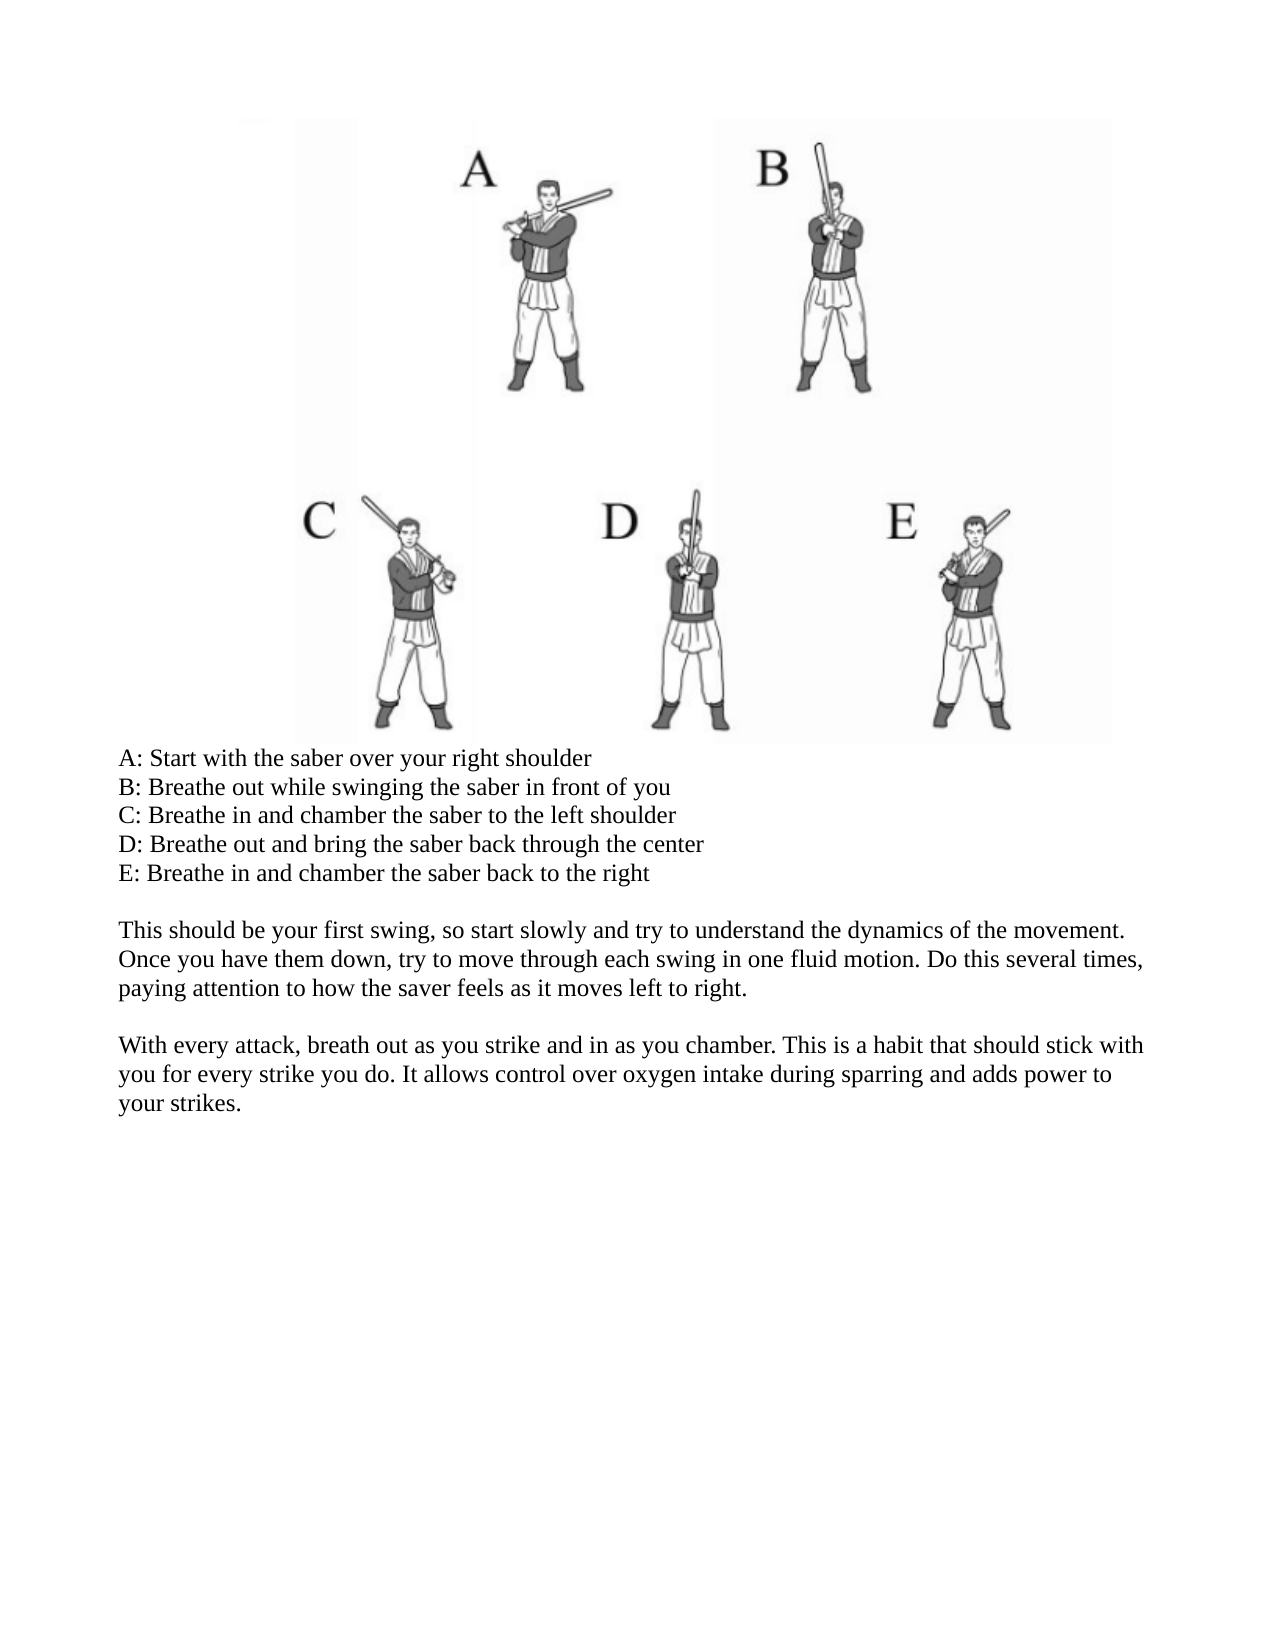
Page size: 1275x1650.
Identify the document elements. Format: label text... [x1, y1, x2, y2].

text This should be your first swing, so start slowly and try to understand the dynamics of the movement. Once you have them down, try to move through each swing in one fluid motion. Do this several times, paying attention to how the saver feels as it moves left to right. [118, 916, 1157, 1002]
text E: Breathe in and chamber the saber back to the right [118, 858, 1157, 887]
text A: Start with the saber over your right shoulder [118, 118, 1157, 772]
text With every attack, breath out as you strike and in as you chamber. This is a habit that should stick with you for every strike you do. It allows control over oxygen intake during sparring and adds power to your strikes. [118, 1031, 1157, 1117]
picture [163, 118, 1112, 744]
text C: Breathe in and chamber the saber to the left shoulder [118, 801, 1157, 829]
text D: Breathe out and bring the saber back through the center [118, 829, 1157, 858]
text B: Breathe out while swinging the saber in front of you [118, 772, 1157, 801]
